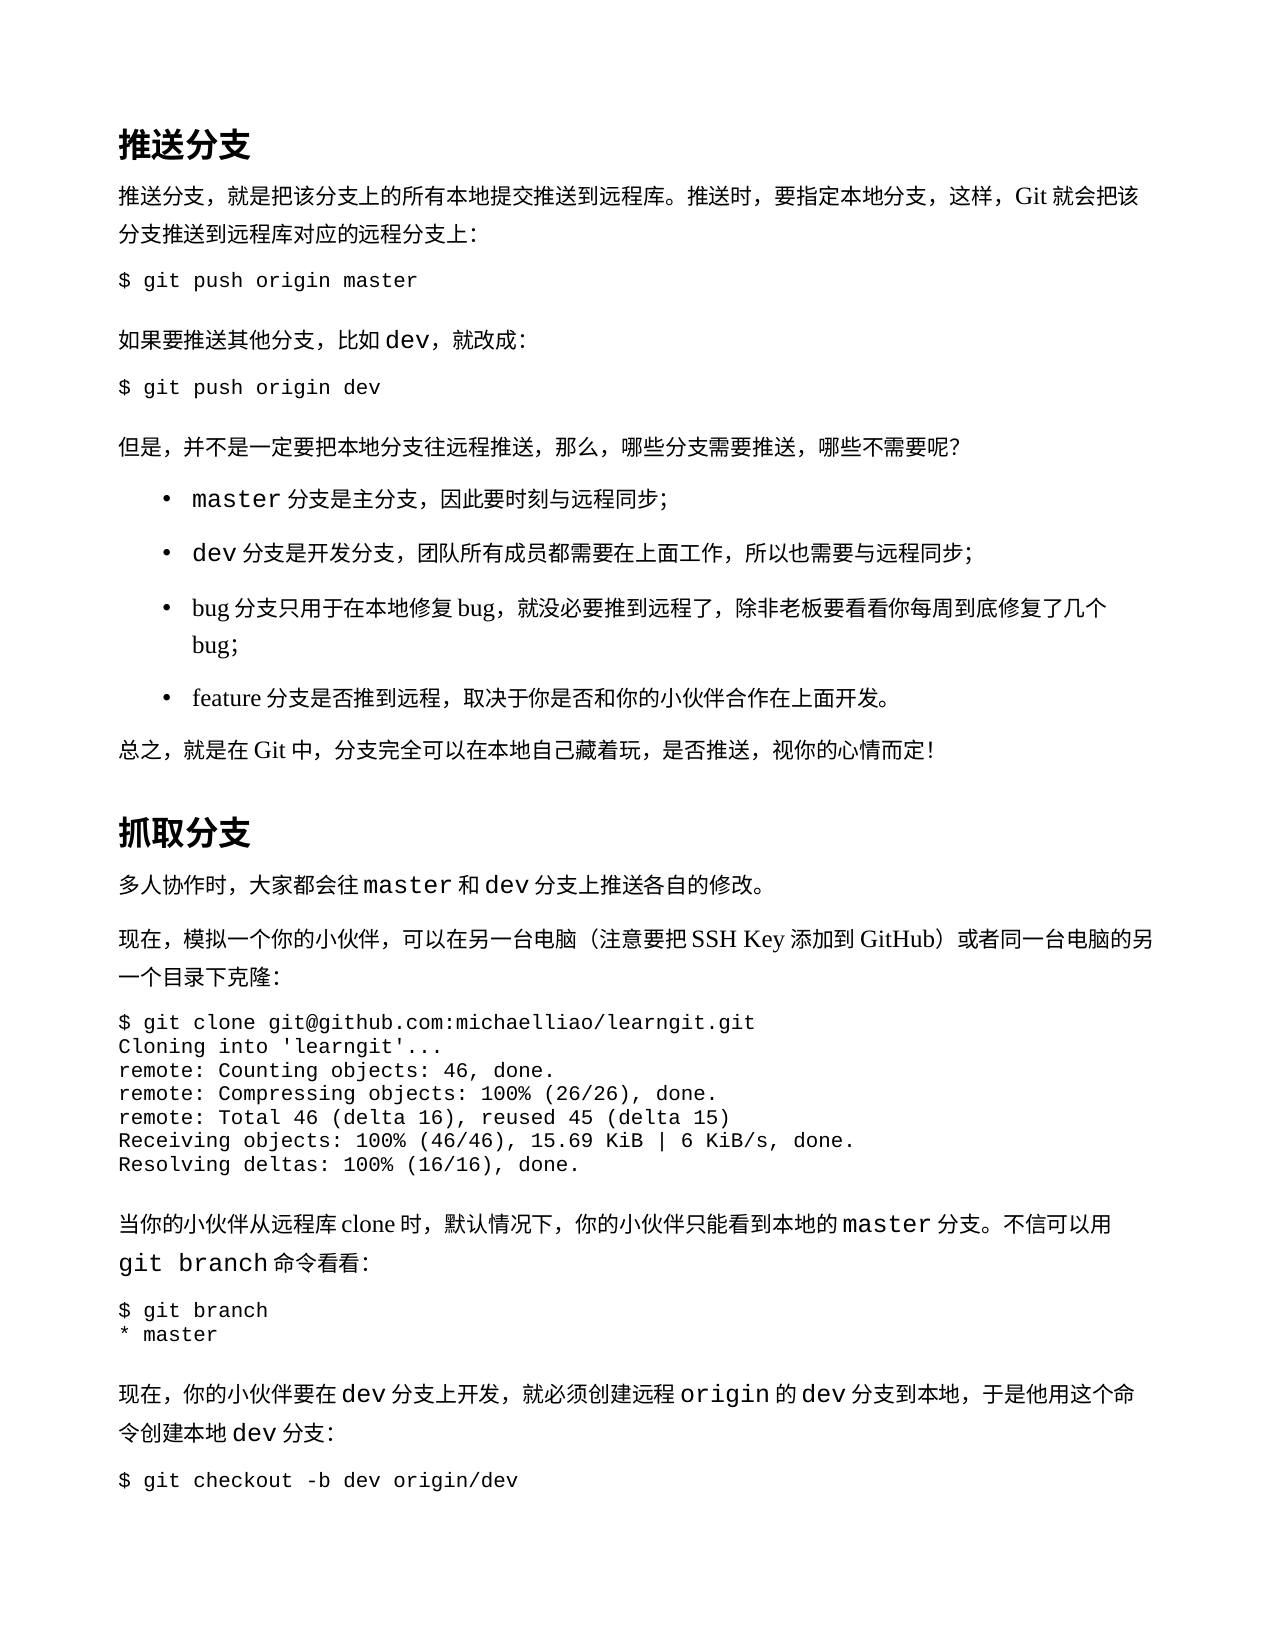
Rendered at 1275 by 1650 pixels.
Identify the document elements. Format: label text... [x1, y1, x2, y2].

text $ git checkout -b dev origin/dev [118, 1471, 1157, 1494]
list bug分支只用于在本地修复bug，就没必要推到远程了，除非老板要看看你每周到底修复了几个bug； [162, 591, 1157, 660]
text $ git push origin dev [118, 377, 1157, 400]
subtitle 推送分支 [118, 118, 1157, 167]
text 但是，并不是一定要把本地分支往远程推送，那么，哪些分支需要推送，哪些不需要呢？ [118, 430, 1157, 462]
text $ git push origin master [118, 269, 1157, 293]
text 总之，就是在Git中，分支完全可以在本地自己藏着玩，是否推送，视你的心情而定！ [118, 733, 1157, 765]
text 如果要推送其他分支，比如dev，就改成： [118, 323, 1157, 356]
text $ git clone git@github.com:michaelliao/learngit.git [118, 1012, 1157, 1036]
text $ git branch [118, 1301, 1157, 1324]
text remote: Total 46 (delta 16), reused 45 (delta 15) [118, 1107, 1157, 1131]
text Receiving objects: 100% (46/46), 15.69 KiB | 6 KiB/s, done. [118, 1131, 1157, 1154]
text remote: Compressing objects: 100% (26/26), done. [118, 1083, 1157, 1107]
text Cloning into 'learngit'... [118, 1036, 1157, 1059]
text 当你的小伙伴从远程库clone时，默认情况下，你的小伙伴只能看到本地的master分支。不信可以用git branch命令看看： [118, 1207, 1157, 1279]
list feature分支是否推到远程，取决于你是否和你的小伙伴合作在上面开发。 [162, 681, 1157, 713]
list master分支是主分支，因此要时刻与远程同步； [162, 482, 1157, 515]
list dev分支是开发分支，团队所有成员都需要在上面工作，所以也需要与远程同步； [162, 536, 1157, 569]
text 现在，你的小伙伴要在dev分支上开发，就必须创建远程origin的dev分支到本地，于是他用这个命令创建本地dev分支： [118, 1377, 1157, 1449]
text 现在，模拟一个你的小伙伴，可以在另一台电脑（注意要把SSH Key添加到GitHub）或者同一台电脑的另一个目录下克隆： [118, 922, 1157, 991]
text Resolving deltas: 100% (16/16), done. [118, 1154, 1157, 1178]
text * master [118, 1324, 1157, 1348]
text 推送分支，就是把该分支上的所有本地提交推送到远程库。推送时，要指定本地分支，这样，Git就会把该分支推送到远程库对应的远程分支上： [118, 179, 1157, 249]
text 多人协作时，大家都会往master和dev分支上推送各自的修改。 [118, 868, 1157, 901]
text remote: Counting objects: 46, done. [118, 1059, 1157, 1083]
subtitle 抓取分支 [118, 807, 1157, 855]
